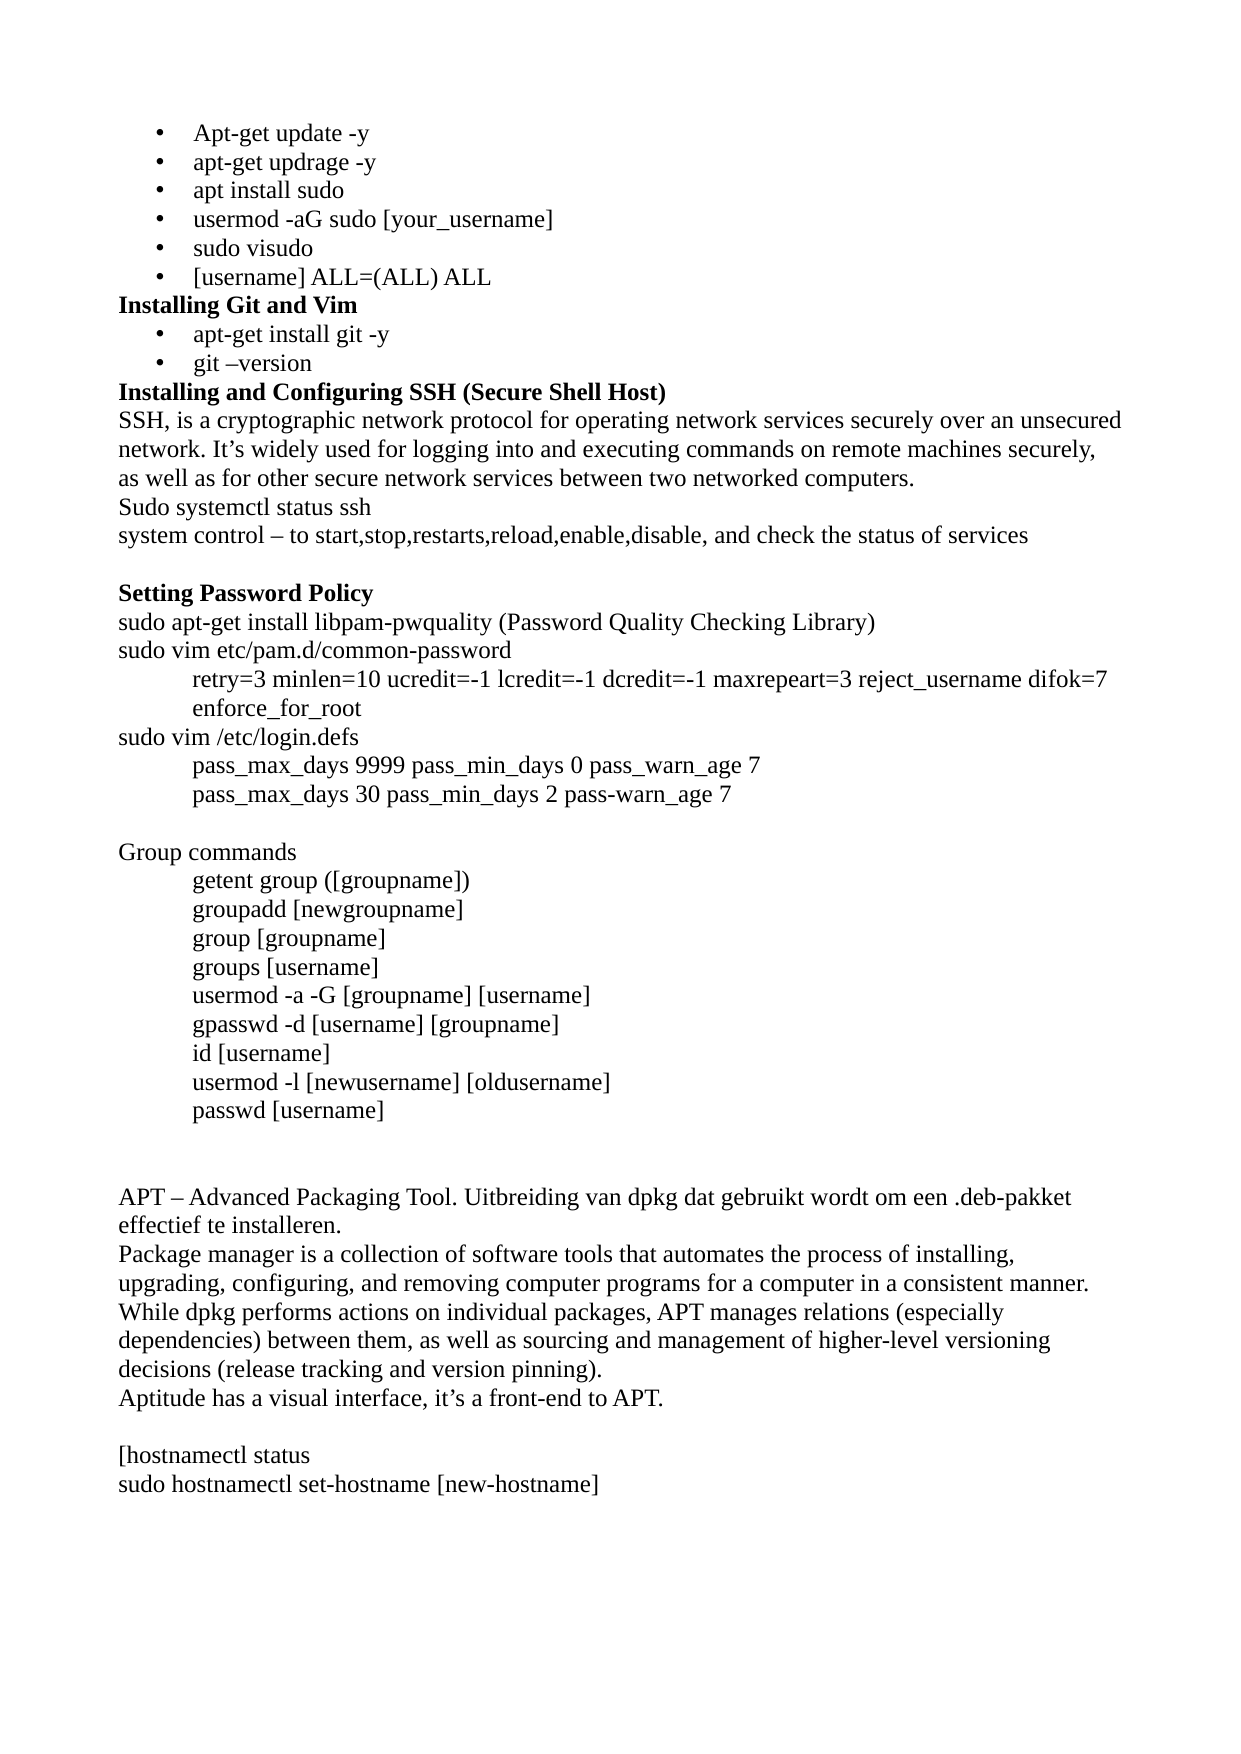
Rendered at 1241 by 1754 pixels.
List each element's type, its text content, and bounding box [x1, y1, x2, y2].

text passwd [username] [118, 1096, 1122, 1124]
text Installing Git and Vim [118, 291, 1122, 319]
text Package manager is a collection of software tools that automates the process of installing, upgrading, configuring, and removing computer programs for a computer in a consistent manner. While dpkg performs actions on individual packages, APT manages relations (especially dependencies) between them, as well as sourcing and management of higher-level versioning decisions (release tracking and version pinning). [118, 1239, 1122, 1383]
text Group commands [118, 837, 1122, 866]
list usermod -aG sudo [your_username] [156, 204, 1122, 233]
text sudo hostnamectl set-hostname [new-hostname] [118, 1469, 1122, 1498]
list apt install sudo [156, 176, 1122, 204]
text sudo vim etc/pam.d/common-password [118, 636, 1122, 664]
text Setting Password Policy [118, 578, 1122, 607]
text Aptitude has a visual interface, it’s a front-end to APT. [118, 1383, 1122, 1412]
list Apt-get update -y [156, 118, 1122, 147]
text [hostnamectl status [118, 1441, 1122, 1469]
text usermod -l [newusername] [oldusername] [118, 1067, 1122, 1096]
list sudo visudo [156, 233, 1122, 262]
text sudo apt-get install libpam-pwquality (Password Quality Checking Library) [118, 607, 1122, 636]
text pass_max_days 9999 pass_min_days 0 pass_warn_age 7 pass_max_days 30 pass_min_days 2 pass-warn_age 7 [118, 751, 1122, 808]
text id [username] [118, 1038, 1122, 1067]
text Installing and Configuring SSH (Secure Shell Host) [118, 377, 1122, 406]
text system control – to start,stop,restarts,reload,enable,disable, and check the status of services [118, 521, 1122, 549]
list apt-get updrage -y [156, 147, 1122, 176]
text gpasswd -d [username] [groupname] [118, 1009, 1122, 1038]
text SSH, is a cryptographic network protocol for operating network services securely over an unsecured network. It’s widely used for logging into and executing commands on remote machines securely, as well as for other secure network services between two networked computers. [118, 406, 1122, 492]
text usermod -a -G [groupname] [username] [118, 981, 1122, 1009]
list git –version [156, 348, 1122, 377]
text Sudo systemctl status ssh [118, 492, 1122, 521]
text groupadd [newgroupname] [118, 894, 1122, 923]
text sudo vim /etc/login.defs [118, 722, 1122, 751]
text groups [username] [118, 952, 1122, 981]
text getent group ([groupname]) [118, 866, 1122, 894]
text APT – Advanced Packaging Tool. Uitbreiding van dpkg dat gebruikt wordt om een .deb-pakket effectief te installeren. [118, 1182, 1122, 1239]
text retry=3 minlen=10 ucredit=-1 lcredit=-1 dcredit=-1 maxrepeart=3 reject_username difok=7 enforce_for_root [118, 664, 1122, 722]
list [username] ALL=(ALL) ALL [156, 262, 1122, 291]
text group [groupname] [118, 923, 1122, 952]
list apt-get install git -y [156, 319, 1122, 348]
